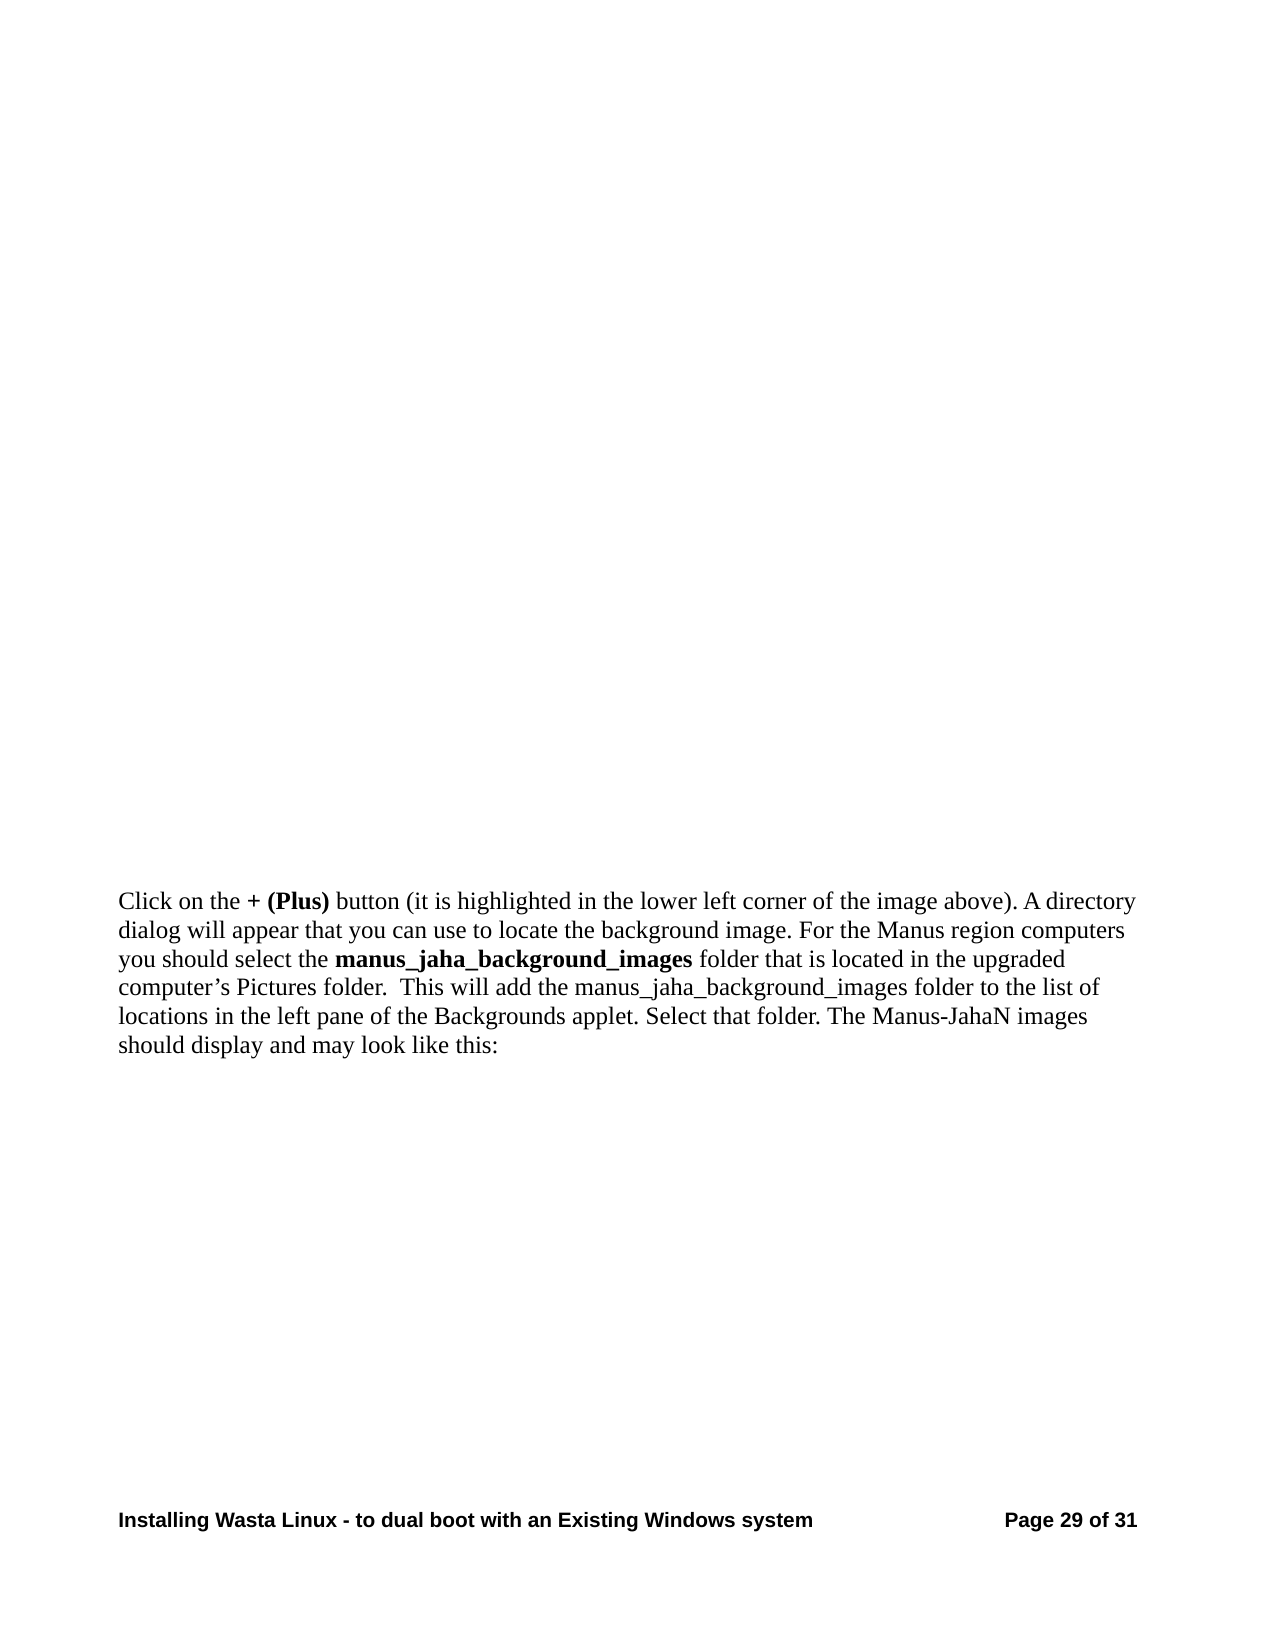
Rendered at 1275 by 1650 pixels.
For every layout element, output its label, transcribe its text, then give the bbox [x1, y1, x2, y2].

text Click on the + (Plus) button (it is highlighted in the lower left corner of the image above). A directory dialog will appear that you can use to locate the background image. For the Manus region computers you should select the manus_jaha_background_images folder that is located in the upgraded computer’s Pictures folder. This will add the manus_jaha_background_images folder to the list of locations in the left pane of the Backgrounds applet. Select that folder. The Manus-JahaN images should display and may look like this: [118, 837, 1157, 1059]
